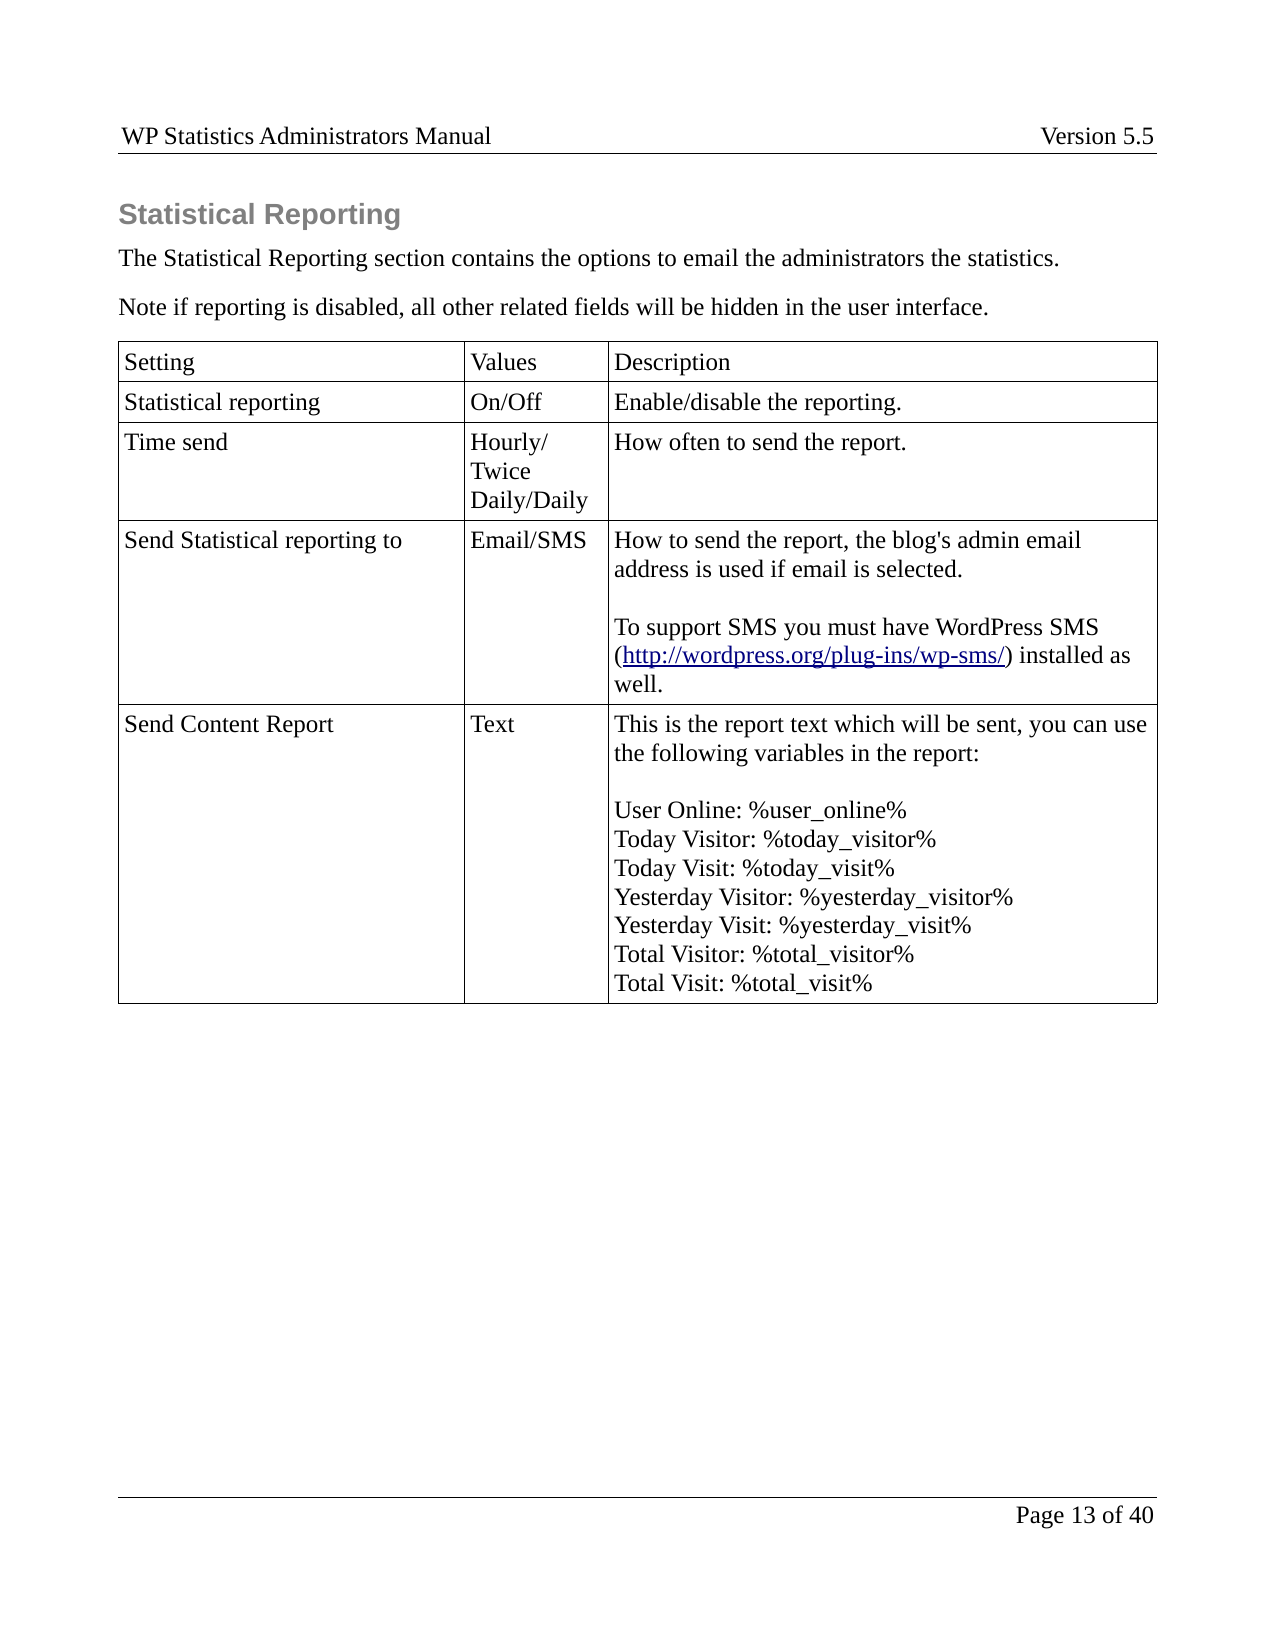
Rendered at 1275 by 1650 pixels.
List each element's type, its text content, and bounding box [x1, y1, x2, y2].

table_cell Send Content Report [119, 705, 464, 1003]
table_cell Email/SMS [465, 521, 608, 703]
text Note if reporting is disabled, all other related fields will be hidden in the user interface. [118, 292, 1157, 321]
table_cell Send Statistical reporting to [119, 521, 464, 703]
table_cell Enable/disable the reporting. [609, 382, 1157, 422]
text The Statistical Reporting section contains the options to email the administrators the statistics. [118, 243, 1157, 272]
table_header Description [609, 342, 1157, 381]
table_cell Hourly/Twice Daily/Daily [465, 423, 608, 519]
table_cell Statistical reporting [119, 382, 464, 422]
table_cell On/Off [465, 382, 608, 422]
table_header Setting [119, 342, 464, 381]
subtitle Statistical Reporting [118, 197, 1157, 230]
table_cell Text [465, 705, 608, 1003]
table_cell This is the report text which will be sent, you can use the following variables in the report: User Online: %user_online% Today Visitor: %today_visitor% Today Visit: %today_visit% Yesterday Visitor: %yesterday_visitor% Yesterday Visit: %yesterday_visit% Total Visitor: %total_visitor% Total Visit: %total_visit% [609, 705, 1157, 1003]
table_header Values [465, 342, 608, 381]
table_cell How often to send the report. [609, 423, 1157, 519]
table_cell Time send [119, 423, 464, 519]
table_cell How to send the report, the blog's admin email address is used if email is selected. To support SMS you must have WordPress SMS (http://wordpress.org/plug-ins/wp-sms/) installed as well. [609, 521, 1157, 703]
